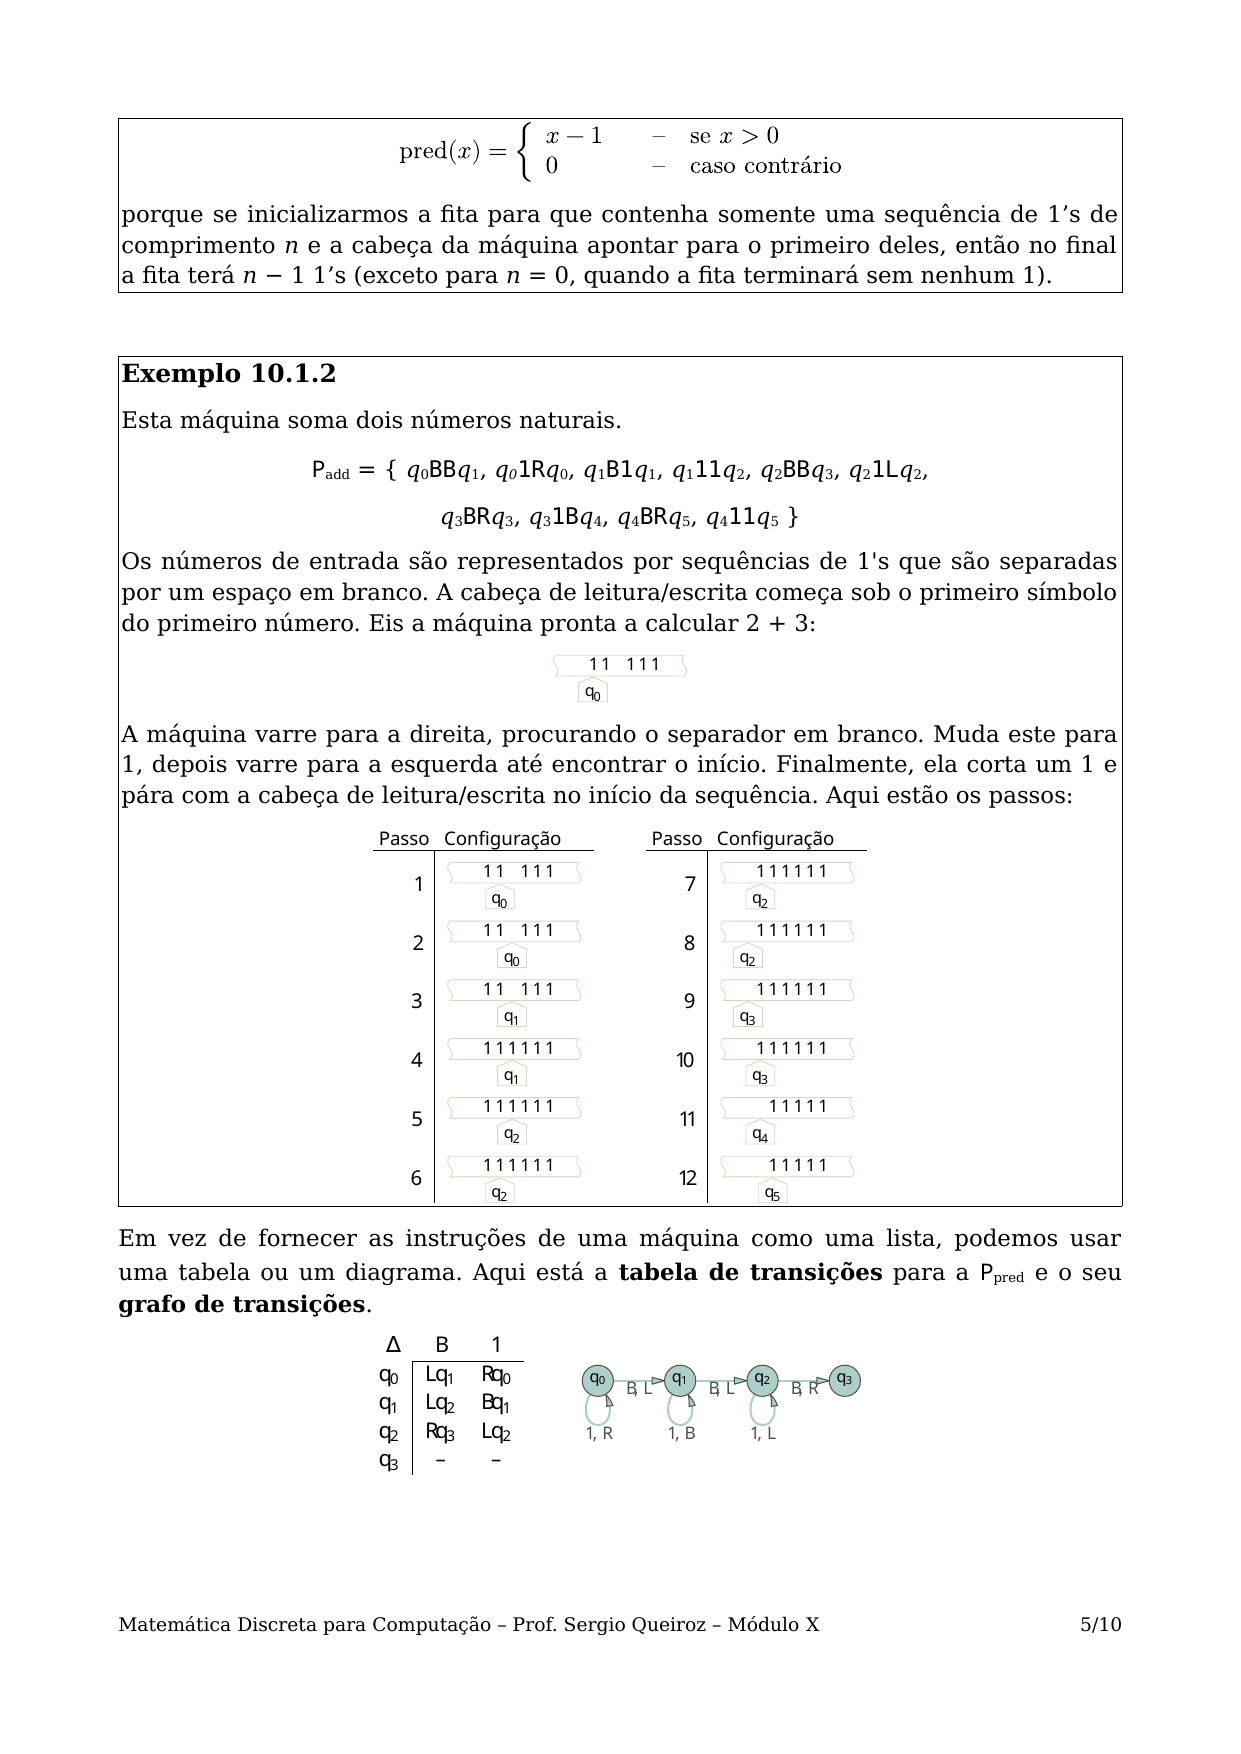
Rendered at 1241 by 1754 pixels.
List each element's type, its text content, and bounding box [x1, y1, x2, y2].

text porque se inicializarmos a fita para que contenha somente uma sequência de 1’s de comprimento n e a cabeça da máquina apontar para o primeiro deles, então no final a fita terá n − 1 1’s (exceto para n = 0, quando a fita terminará sem nenhum 1). [119, 198, 1122, 292]
text Em vez de fornecer as instruções de uma máquina como uma lista, podemos usar uma tabela ou um diagrama. Aqui está a tabela de transições para a Ppred e o seu grafo de transições. [118, 1225, 1122, 1318]
text A máquina varre para a direita, procurando o separador em branco. Muda este para 1, depois varre para a esquerda até encontrar o início. Finalmente, ela corta um 1 e pára com a cabeça de leitura/escrita no início da sequência. Aqui estão os passos: [119, 718, 1122, 809]
text q3BRq3, q31Bq4, q4BRq5, q411q5 } [119, 500, 1122, 530]
text Esta máquina soma dois números naturais. [119, 404, 1122, 434]
text Os números de entrada são representados por sequências de 1's que são separadas por um espaço em branco. A cabeça de leitura/escrita começa sob o primeiro símbolo do primeiro número. Eis a máquina pronta a calcular 2 + 3: [119, 545, 1122, 636]
text Padd = { q0BBq1, q01Rq0, q1B1q1, q111q2, q2BBq3, q21Lq2, [119, 450, 1122, 484]
text Exemplo 10.1.2 [119, 357, 1122, 388]
